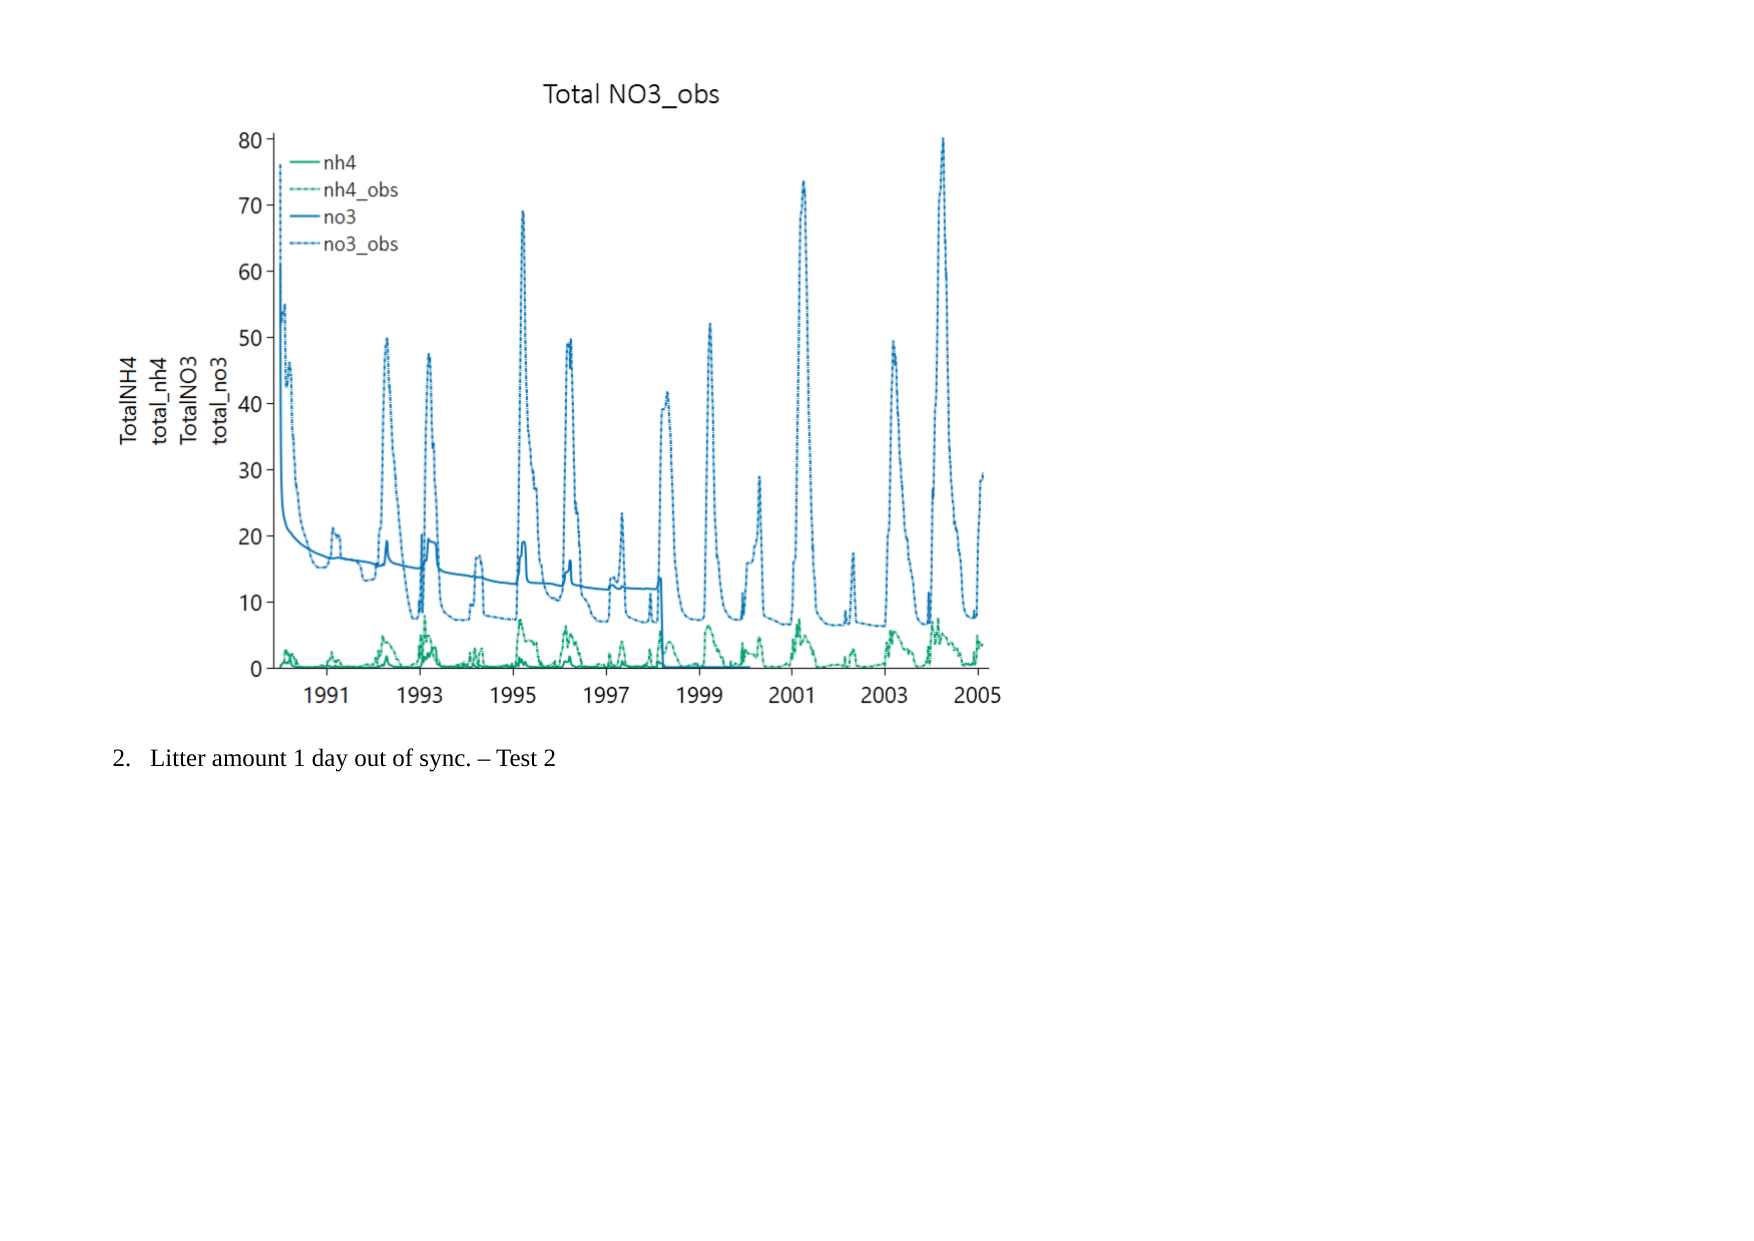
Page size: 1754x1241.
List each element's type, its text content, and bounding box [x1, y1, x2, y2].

picture [112, 75, 1027, 715]
list Litter amount 1 day out of sync. – Test 2 [112, 743, 1679, 772]
